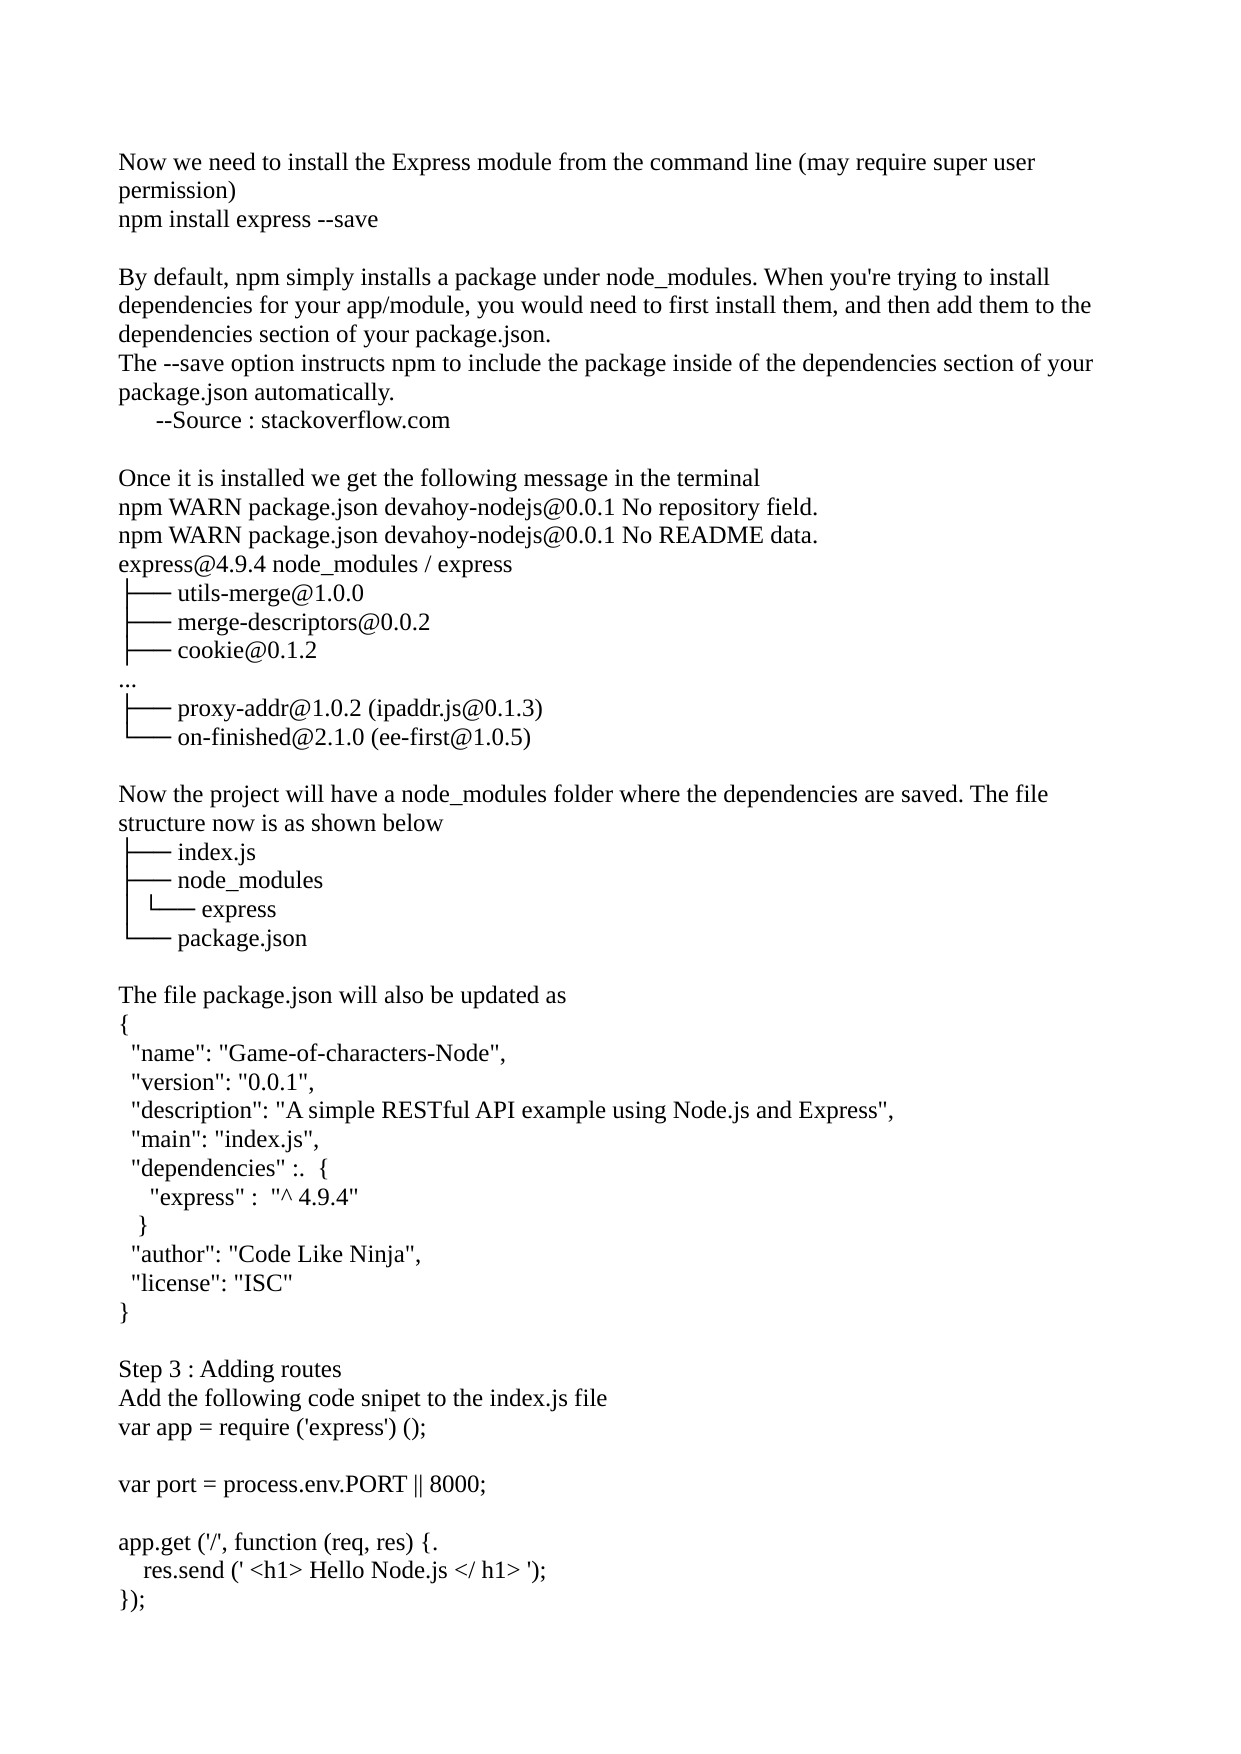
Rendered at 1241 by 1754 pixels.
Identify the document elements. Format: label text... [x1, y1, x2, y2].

text ├── cookie@0.1.2 [128, 636, 1122, 664]
text ├── merge-descriptors@0.0.2 [128, 607, 1122, 636]
text npm WARN package.json devahoy-nodejs@0.0.1 No repository field. [118, 492, 1122, 521]
text Add the following code snipet to the index.js file [118, 1383, 1122, 1412]
text Now the project will have a node_modules folder where the dependencies are saved. The file structure now is as shown below [118, 779, 1122, 837]
text └── on-finished@2.1.0 (ee-first@1.0.5) [118, 722, 1122, 751]
text Step 3 : Adding routes [118, 1354, 1122, 1383]
text ├── node_modules [128, 866, 1122, 894]
text ├── proxy-addr@1.0.2 (ipaddr.js@0.1.3) [128, 693, 1122, 722]
text Now we need to install the Express module from the command line (may require super user permission) [118, 147, 1122, 204]
text The --save option instructs npm to include the package inside of the dependencies section of your package.json automatically. [118, 348, 1122, 406]
text "license": "ISC" [118, 1268, 1122, 1297]
text By default, npm simply installs a package under node_modules. When you're trying to install dependencies for your app/module, you would need to first install them, and then add them to the dependencies section of your package.json. [118, 262, 1122, 348]
text npm install express --save [118, 204, 1122, 233]
text "author": "Code Like Ninja", [118, 1239, 1122, 1268]
text } [118, 1297, 1122, 1326]
text }); [118, 1584, 1122, 1613]
text ... [118, 664, 1122, 693]
text "dependencies" :. { [118, 1153, 1122, 1182]
text Once it is installed we get the following message in the terminal [118, 463, 1122, 492]
text express@4.9.4 node_modules / express [118, 549, 1122, 578]
text res.send (' <h1> Hello Node.js </ h1> '); [118, 1556, 1122, 1584]
text "express" : "^ 4.9.4" [118, 1182, 1122, 1211]
text } [118, 1211, 1122, 1239]
text "main": "index.js", [118, 1124, 1122, 1153]
text { [118, 1009, 1122, 1038]
text --Source : stackoverflow.com [118, 406, 1122, 434]
text │ └── express [128, 894, 1122, 923]
text The file package.json will also be updated as [118, 981, 1122, 1009]
text "version": "0.0.1", [118, 1067, 1122, 1096]
text "name": "Game-of-characters-Node", [118, 1038, 1122, 1067]
text var app = require ('express') (); [118, 1412, 1122, 1441]
text └── package.json [118, 923, 1122, 952]
text "description": "A simple RESTful API example using Node.js and Express", [118, 1096, 1122, 1124]
text var port = process.env.PORT || 8000; [118, 1469, 1122, 1498]
text ├── index.js [128, 837, 1122, 866]
text ├── utils-merge@1.0.0 [128, 578, 1122, 607]
text npm WARN package.json devahoy-nodejs@0.0.1 No README data. [118, 521, 1122, 549]
text app.get ('/', function (req, res) {. [118, 1527, 1122, 1556]
